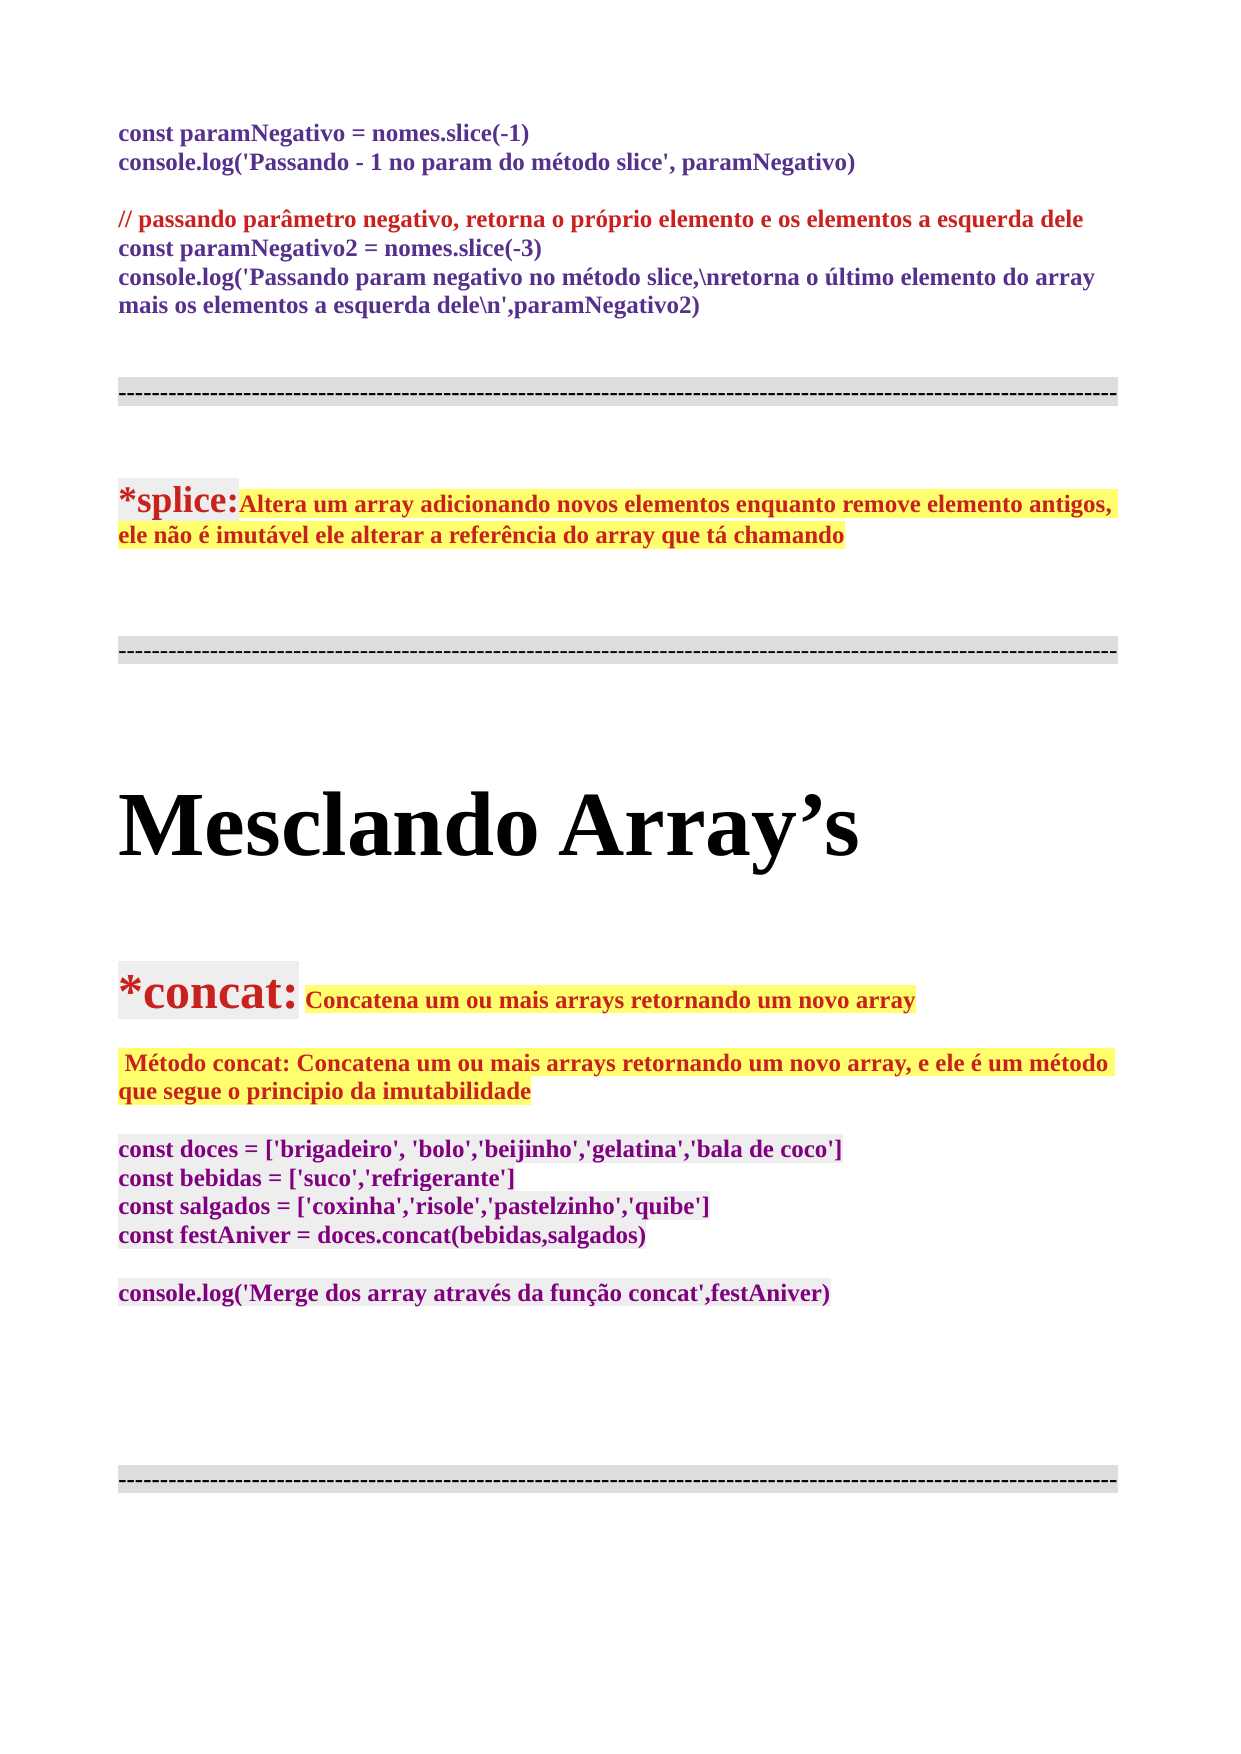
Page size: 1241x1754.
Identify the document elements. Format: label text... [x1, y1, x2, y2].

text const bebidas = ['suco','refrigerante'] [118, 1163, 1122, 1191]
text console.log('Passando param negativo no método slice,\nretorna o último elemento do array mais os elementos a esquerda dele\n',paramNegativo2) [118, 262, 1122, 319]
text const salgados = ['coxinha','risole','pastelzinho','quibe'] [118, 1191, 1122, 1220]
text const paramNegativo = nomes.slice(-1) [118, 118, 1122, 147]
text *concat: Concatena um ou mais arrays retornando um novo array [118, 961, 1122, 1019]
text Mesclando Array’s [118, 770, 1122, 875]
text const paramNegativo2 = nomes.slice(-3) [118, 233, 1122, 262]
text const doces = ['brigadeiro', 'bolo','beijinho','gelatina','bala de coco'] [118, 1134, 1122, 1163]
text // passando parâmetro negativo, retorna o próprio elemento e os elementos a esquerda dele [118, 204, 1122, 233]
text const festAniver = doces.concat(bebidas,salgados) [118, 1220, 1122, 1249]
text ------------------------------------------------------------------------------------------------------------------------ [118, 636, 1122, 664]
text Método concat: Concatena um ou mais arrays retornando um novo array, e ele é um método que segue o principio da imutabilidade [118, 1048, 1122, 1105]
text console.log('Passando - 1 no param do método slice', paramNegativo) [118, 147, 1122, 176]
text ------------------------------------------------------------------------------------------------------------------------ [118, 1464, 1122, 1493]
text ------------------------------------------------------------------------------------------------------------------------ [118, 377, 1122, 406]
text *splice:Altera um array adicionando novos elementos enquanto remove elemento antigos, ele não é imutável ele alterar a referência do array que tá chamando [118, 477, 1122, 549]
text console.log('Merge dos array através da função concat',festAniver) [118, 1278, 1122, 1306]
